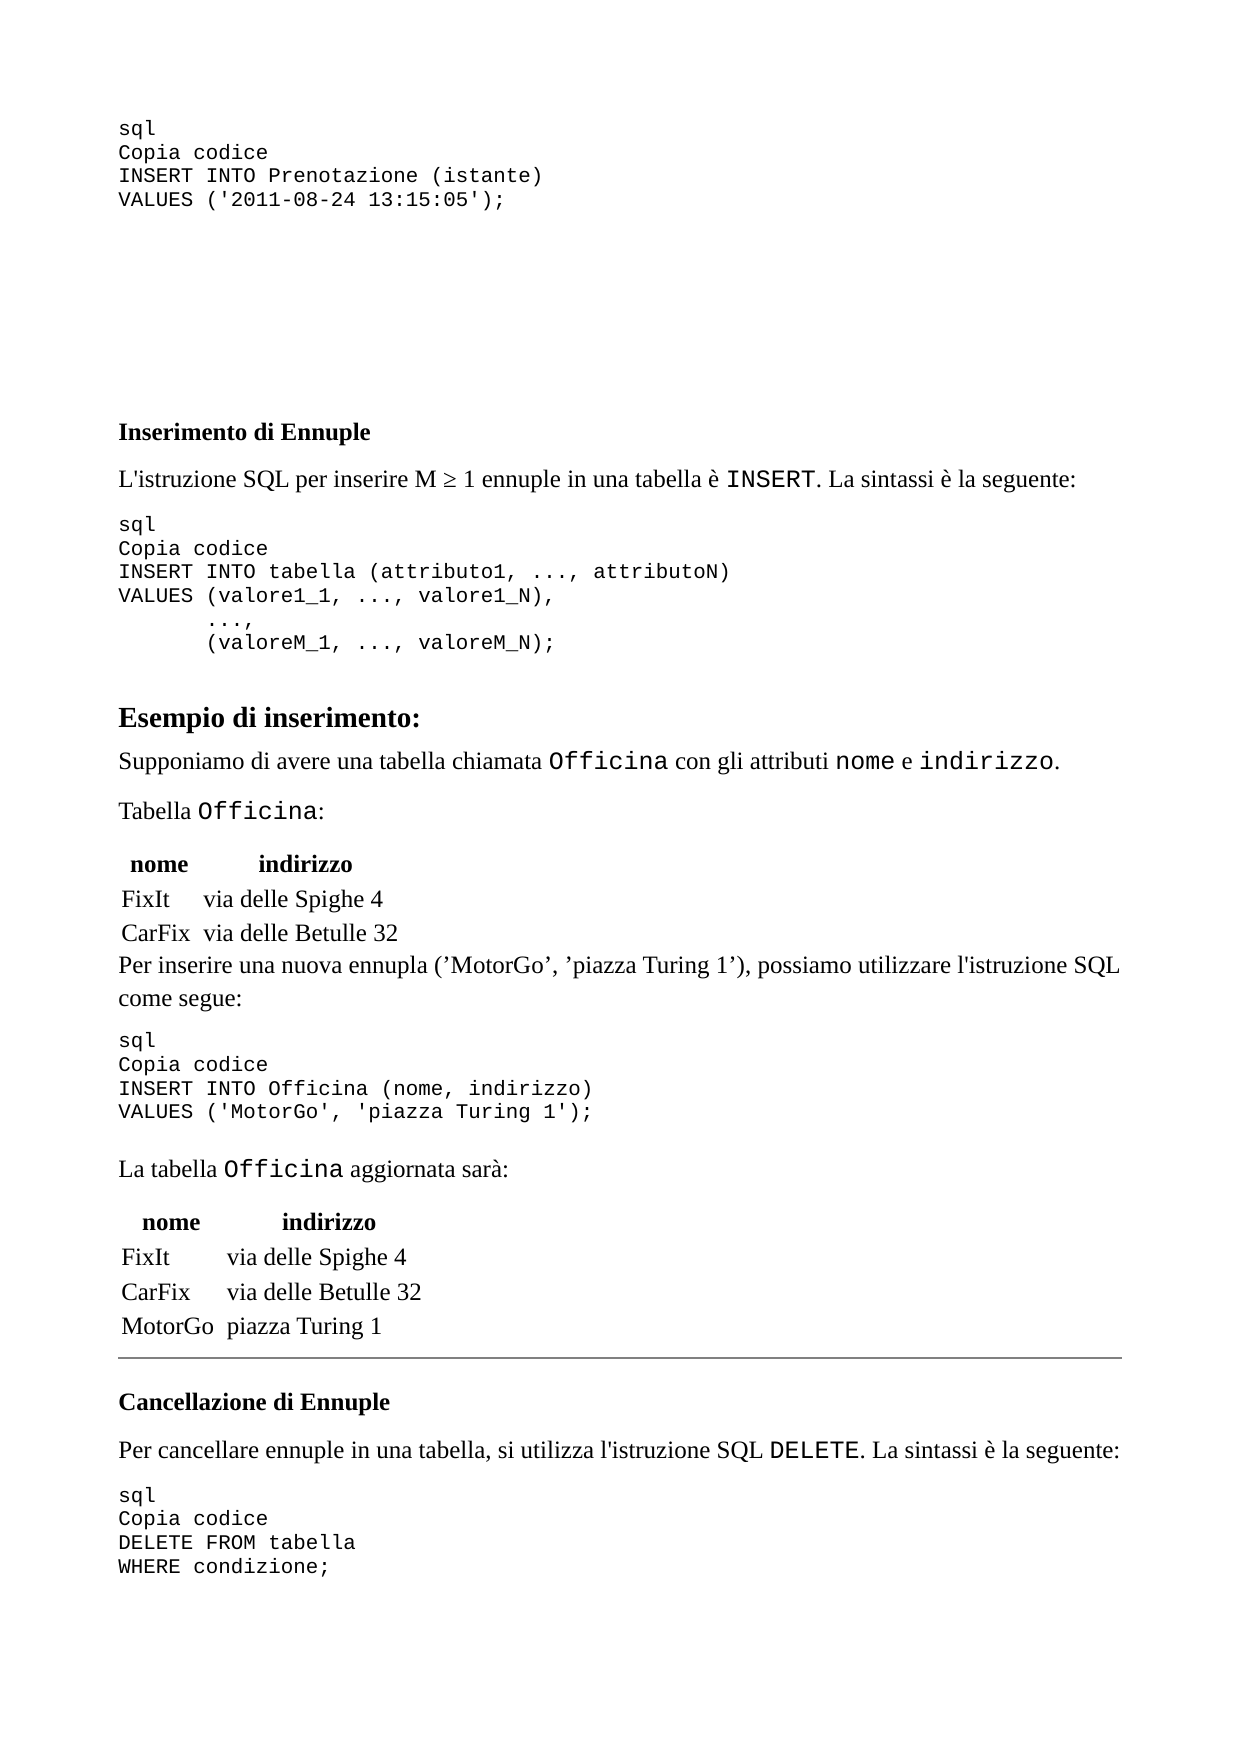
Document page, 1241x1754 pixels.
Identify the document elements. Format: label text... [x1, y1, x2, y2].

table_cell CarFix [118, 1274, 224, 1308]
table_header nome [118, 1205, 224, 1239]
text VALUES ('MotorGo', 'piazza Turing 1'); [118, 1101, 1122, 1125]
text Copia codice [118, 1054, 1122, 1078]
table_header indirizzo [200, 846, 411, 881]
table_cell via delle Spighe 4 [224, 1239, 434, 1274]
text La tabella Officina aggiornata sarà: [118, 1154, 1122, 1185]
table_cell via delle Betulle 32 [224, 1274, 434, 1308]
text Cancellazione di Ennuple [118, 1387, 1122, 1416]
table_cell via delle Spighe 4 [200, 881, 411, 915]
subtitle Esempio di inserimento: [118, 700, 1122, 734]
text ..., [118, 609, 1122, 632]
text Per cancellare ennuple in una tabella, si utilizza l'istruzione SQL DELETE. La sintassi è la seguente: [118, 1435, 1122, 1466]
text L'istruzione SQL per inserire M ≥ 1 ennuple in una tabella è INSERT. La sintassi è la seguente: [118, 464, 1122, 495]
text Copia codice [118, 1508, 1122, 1532]
table_cell MotorGo [118, 1308, 224, 1343]
table_header indirizzo [224, 1205, 434, 1239]
text (valoreM_1, ..., valoreM_N); [118, 632, 1122, 656]
text sql [118, 1031, 1122, 1054]
text Supponiamo di avere una tabella chiamata Officina con gli attributi nome e indirizzo. [118, 746, 1122, 777]
text sql [118, 514, 1122, 538]
text Copia codice [118, 538, 1122, 561]
text Tabella Officina: [118, 796, 1122, 827]
text VALUES ('2011-08-24 13:15:05'); [118, 189, 1122, 213]
text VALUES (valore1_1, ..., valore1_N), [118, 585, 1122, 609]
text sql [118, 1485, 1122, 1508]
text WHERE condizione; [118, 1556, 1122, 1579]
text Per inserire una nuova ennupla (’MotorGo’, ’piazza Turing 1’), possiamo utilizzare l'istruzione SQL come segue: [118, 950, 1122, 1012]
text Copia codice [118, 142, 1122, 165]
text Inserimento di Ennuple [118, 417, 1122, 445]
table_cell via delle Betulle 32 [200, 915, 411, 950]
table_cell FixIt [118, 881, 200, 915]
table_header nome [118, 846, 200, 881]
text DELETE FROM tabella [118, 1532, 1122, 1556]
text sql [118, 118, 1122, 142]
text INSERT INTO tabella (attributo1, ..., attributoN) [118, 561, 1122, 585]
table_cell CarFix [118, 915, 200, 950]
text INSERT INTO Officina (nome, indirizzo) [118, 1078, 1122, 1101]
table_cell FixIt [118, 1239, 224, 1274]
text INSERT INTO Prenotazione (istante) [118, 165, 1122, 189]
table_cell piazza Turing 1 [224, 1308, 434, 1343]
